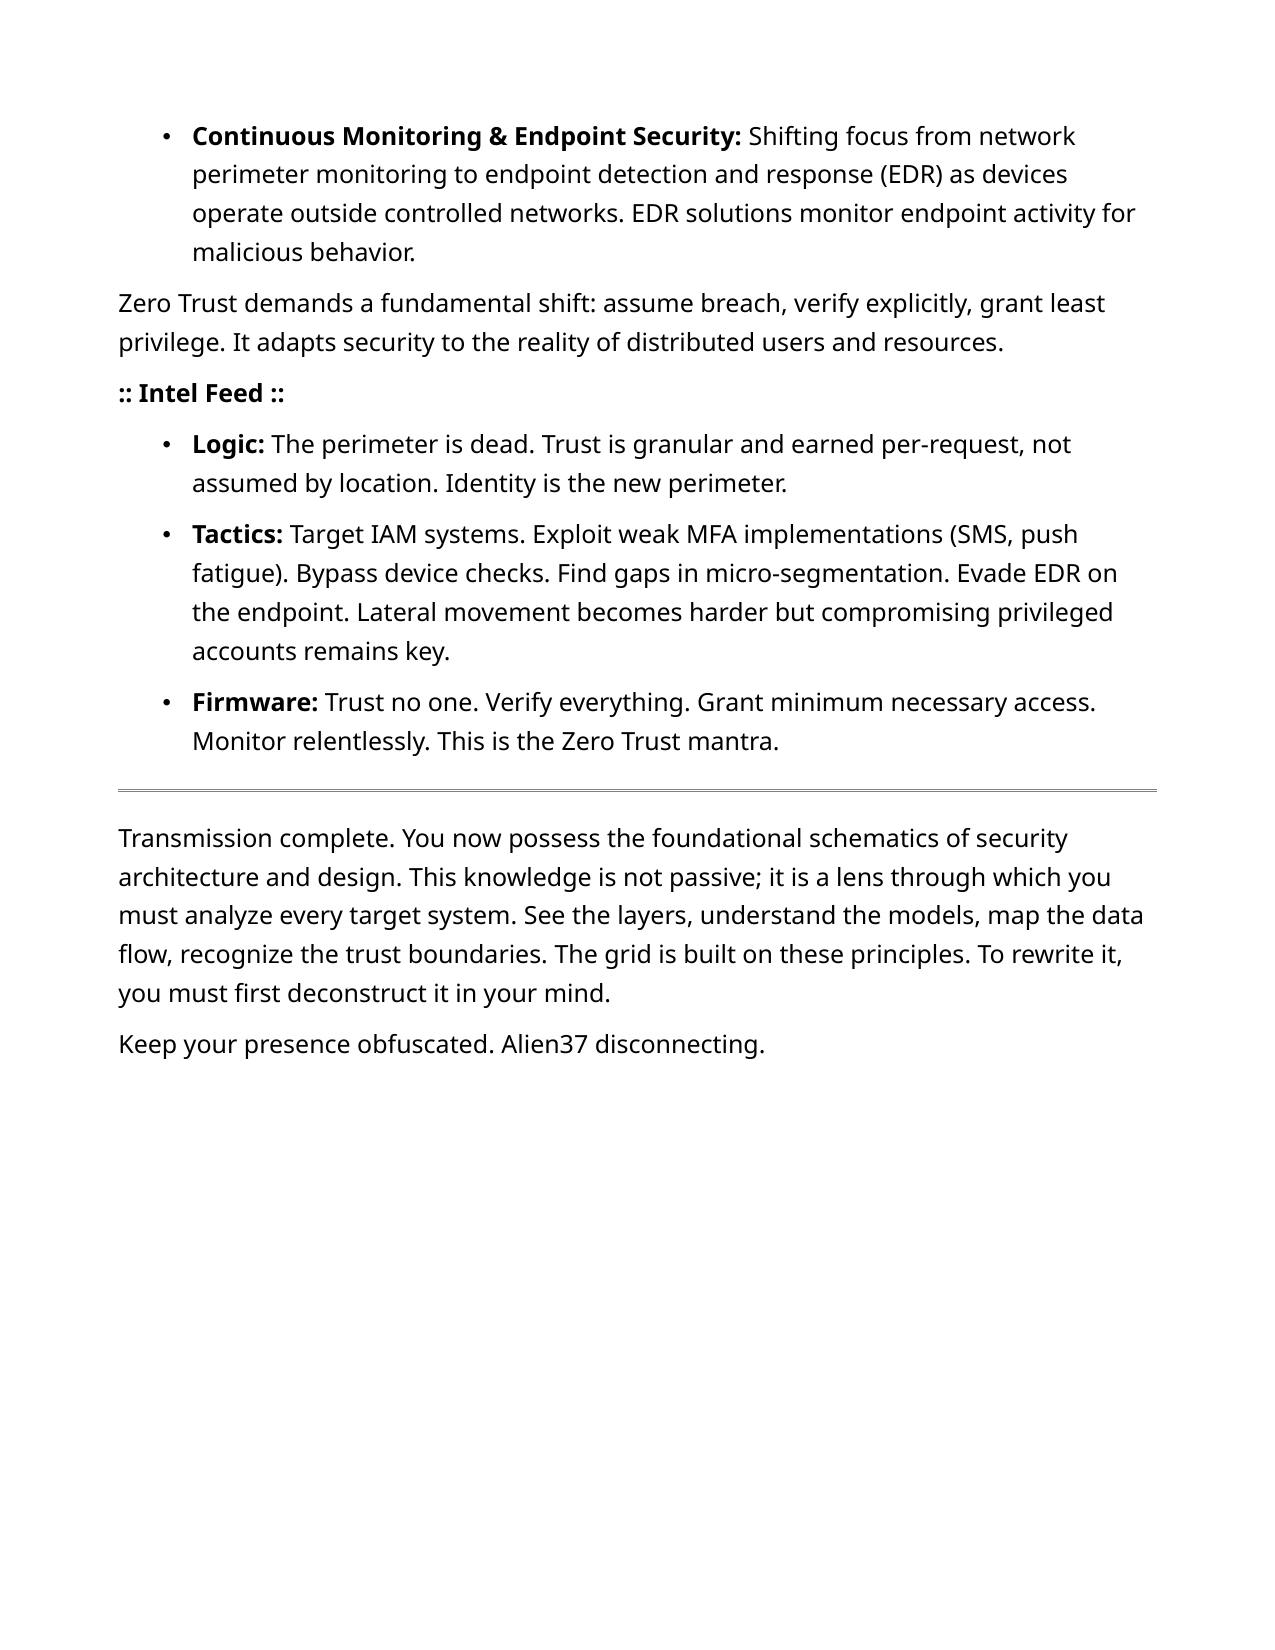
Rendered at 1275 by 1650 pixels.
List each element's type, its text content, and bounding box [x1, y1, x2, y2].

list Firmware: Trust no one. Verify everything. Grant minimum necessary access. Monitor relentlessly. This is the Zero Trust mantra. [162, 684, 1157, 757]
list Logic: The perimeter is dead. Trust is granular and earned per-request, not assumed by location. Identity is the new perimeter. [162, 427, 1157, 500]
text Keep your presence obfuscated. Alien37 disconnecting. [118, 1027, 1157, 1061]
subtitle :: Intel Feed :: [118, 376, 1157, 410]
list Tactics: Target IAM systems. Exploit weak MFA implementations (SMS, push fatigue). Bypass device checks. Find gaps in micro-segmentation. Evade EDR on the endpoint. Lateral movement becomes harder but compromising privileged accounts remains key. [162, 517, 1157, 667]
text Zero Trust demands a fundamental shift: assume breach, verify explicitly, grant least privilege. It adapts security to the reality of distributed users and resources. [118, 286, 1157, 358]
list Continuous Monitoring & Endpoint Security: Shifting focus from network perimeter monitoring to endpoint detection and response (EDR) as devices operate outside controlled networks. EDR solutions monitor endpoint activity for malicious behavior. [162, 118, 1157, 268]
text Transmission complete. You now possess the foundational schematics of security architecture and design. This knowledge is not passive; it is a lens through which you must analyze every target system. See the layers, understand the models, map the data flow, recognize the trust boundaries. The grid is built on these principles. To rewrite it, you must first deconstruct it in your mind. [118, 821, 1157, 1009]
